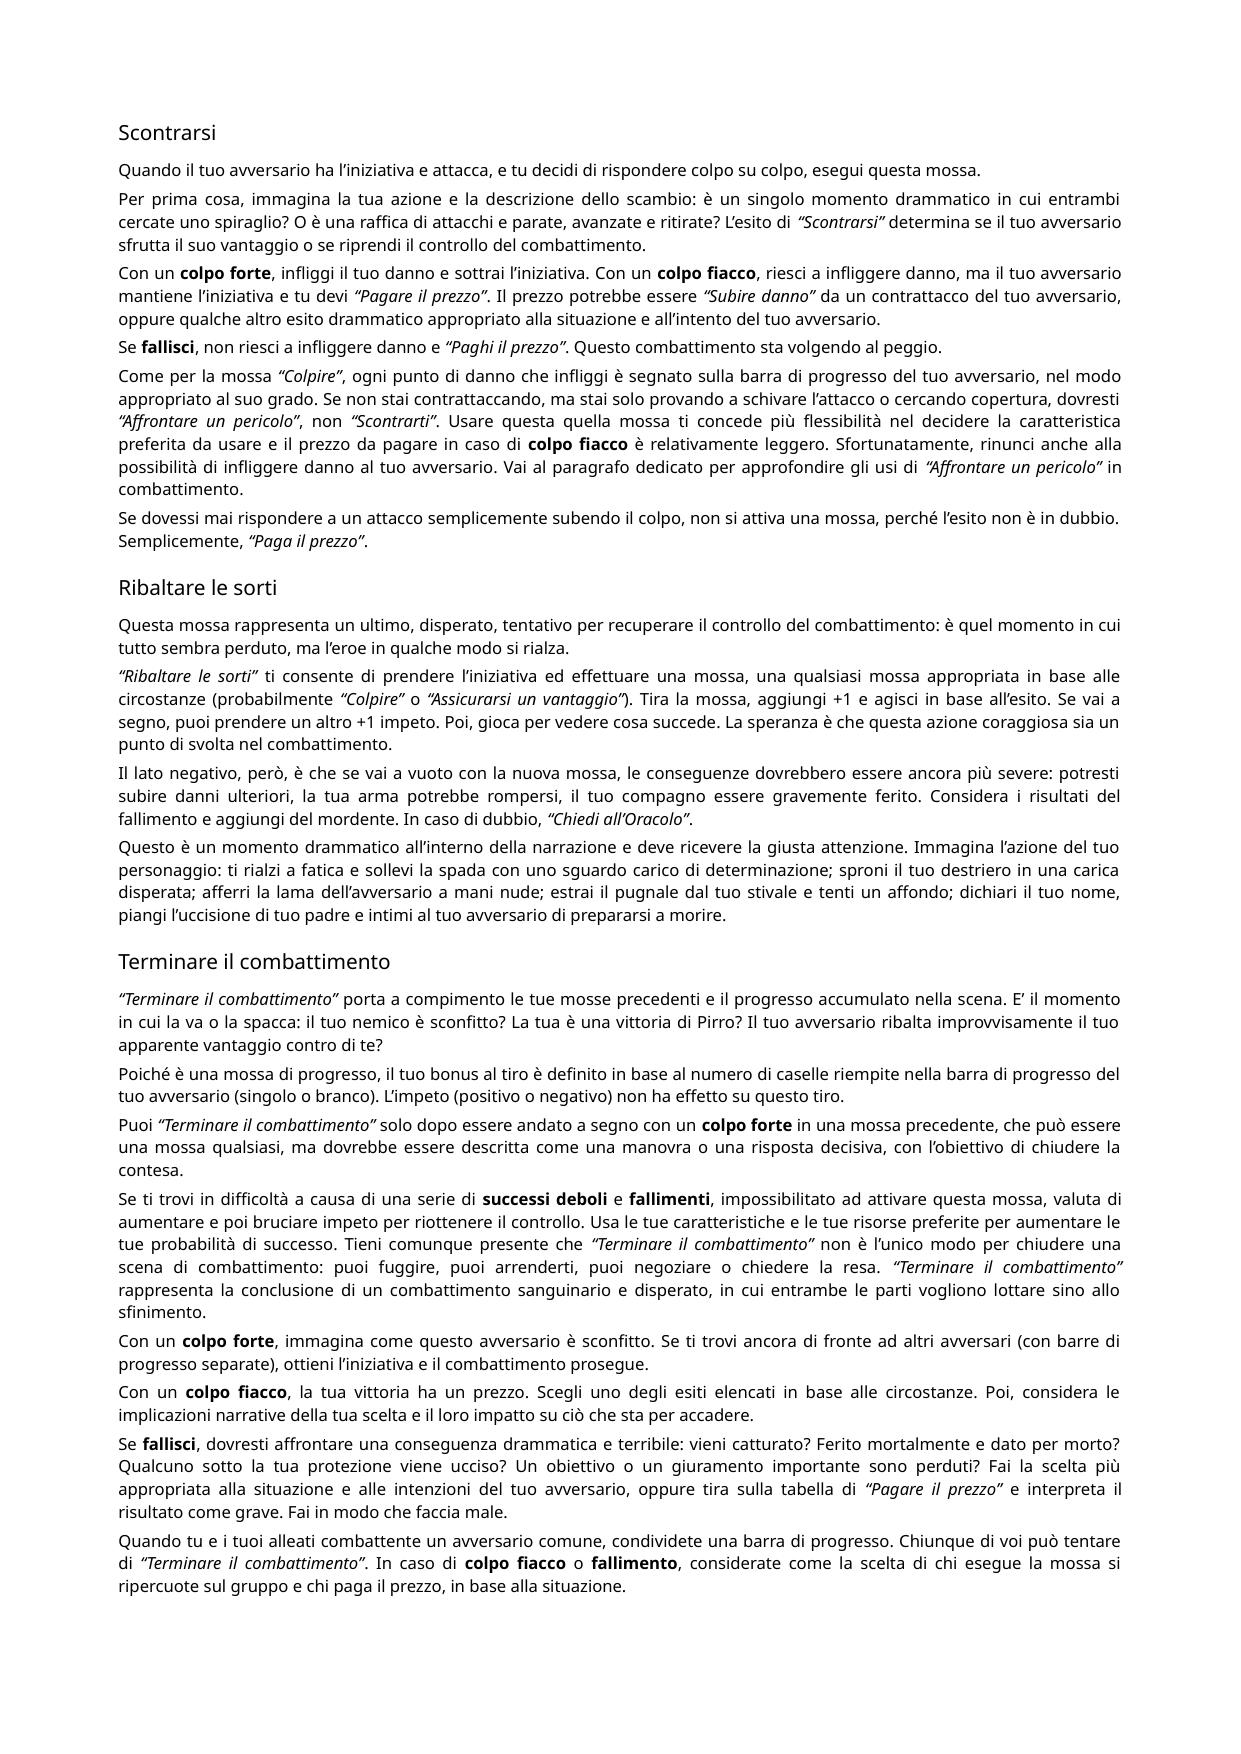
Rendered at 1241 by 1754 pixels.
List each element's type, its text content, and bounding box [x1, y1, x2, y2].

text Se dovessi mai rispondere a un attacco semplicemente subendo il colpo, non si attiva una mossa, perché l’esito non è in dubbio. Semplicemente, “Paga il prezzo”. [118, 507, 1122, 552]
text “Terminare il combattimento” porta a compimento le tue mosse precedenti e il progresso accumulato nella scena. E’ il momento in cui la va o la spacca: il tuo nemico è sconfitto? La tua è una vittoria di Pirro? Il tuo avversario ribalta improvvisamente il tuo apparente vantaggio contro di te? [118, 988, 1122, 1056]
text Poiché è una mossa di progresso, il tuo bonus al tiro è definito in base al numero di caselle riempite nella barra di progresso del tuo avversario (singolo o branco). L’impeto (positivo o negativo) non ha effetto su questo tiro. [118, 1062, 1122, 1107]
text Puoi “Terminare il combattimento” solo dopo essere andato a segno con un colpo forte in una mossa precedente, che può essere una mossa qualsiasi, ma dovrebbe essere descritta come una manovra o una risposta decisiva, con l’obiettivo di chiudere la contesa. [118, 1113, 1122, 1182]
text Con un colpo fiacco, la tua vittoria ha un prezzo. Scegli uno degli esiti elencati in base alle circostanze. Poi, considera le implicazioni narrative della tua scelta e il loro impatto su ciò che sta per accadere. [118, 1381, 1122, 1426]
text Per prima cosa, immagina la tua azione e la descrizione dello scambio: è un singolo momento drammatico in cui entrambi cercate uno spiraglio? O è una raffica di attacchi e parate, avanzate e ritirate? L’esito di “Scontrarsi” determina se il tuo avversario sfrutta il suo vantaggio o se riprendi il controllo del combattimento. [118, 188, 1122, 256]
text Con un colpo forte, infliggi il tuo danno e sottrai l’iniziativa. Con un colpo fiacco, riesci a infliggere danno, ma il tuo avversario mantiene l’iniziativa e tu devi “Pagare il prezzo”. Il prezzo potrebbe essere “Subire danno” da un contrattacco del tuo avversario, oppure qualche altro esito drammatico appropriato alla situazione e all’intento del tuo avversario. [118, 262, 1122, 330]
subtitle Ribaltare le sorti [118, 573, 1122, 601]
text Con un colpo forte, immagina come questo avversario è sconfitto. Se ti trovi ancora di fronte ad altri avversari (con barre di progresso separate), ottieni l’iniziativa e il combattimento prosegue. [118, 1330, 1122, 1375]
text Questo è un momento drammatico all’interno della narrazione e deve ricevere la giusta attenzione. Immagina l’azione del tuo personaggio: ti rialzi a fatica e sollevi la spada con uno sguardo carico di determinazione; sproni il tuo destriero in una carica disperata; afferri la lama dell’avversario a mani nude; estrai il pugnale dal tuo stivale e tenti un affondo; dichiari il tuo nome, piangi l’uccisione di tuo padre e intimi al tuo avversario di prepararsi a morire. [118, 836, 1122, 927]
text Se fallisci, non riesci a infliggere danno e “Paghi il prezzo”. Questo combattimento sta volgendo al peggio. [118, 336, 1122, 358]
text Quando il tuo avversario ha l’iniziativa e attacca, e tu decidi di rispondere colpo su colpo, esegui questa mossa. [118, 159, 1122, 182]
text Il lato negativo, però, è che se vai a vuoto con la nuova mossa, le conseguenze dovrebbero essere ancora più severe: potresti subire danni ulteriori, la tua arma potrebbe rompersi, il tuo compagno essere gravemente ferito. Considera i risultati del fallimento e aggiungi del mordente. In caso di dubbio, “Chiedi all’Oracolo”. [118, 762, 1122, 830]
text Se ti trovi in difficoltà a causa di una serie di successi deboli e fallimenti, impossibilitato ad attivare questa mossa, valuta di aumentare e poi bruciare impeto per riottenere il controllo. Usa le tue caratteristiche e le tue risorse preferite per aumentare le tue probabilità di successo. Tieni comunque presente che “Terminare il combattimento” non è l’unico modo per chiudere una scena di combattimento: puoi fuggire, puoi arrenderti, puoi negoziare o chiedere la resa. “Terminare il combattimento” rappresenta la conclusione di un combattimento sanguinario e disperato, in cui entrambe le parti vogliono lottare sino allo sfinimento. [118, 1187, 1122, 1324]
text Come per la mossa “Colpire”, ogni punto di danno che infliggi è segnato sulla barra di progresso del tuo avversario, nel modo appropriato al suo grado. Se non stai contrattaccando, ma stai solo provando a schivare l’attacco o cercando copertura, dovresti “Affrontare un pericolo”, non “Scontrarti”. Usare questa quella mossa ti concede più flessibilità nel decidere la caratteristica preferita da usare e il prezzo da pagare in caso di colpo fiacco è relativamente leggero. Sfortunatamente, rinunci anche alla possibilità di infliggere danno al tuo avversario. Vai al paragrafo dedicato per approfondire gli usi di “Affrontare un pericolo” in combattimento. [118, 364, 1122, 501]
text Questa mossa rappresenta un ultimo, disperato, tentativo per recuperare il controllo del combattimento: è quel momento in cui tutto sembra perduto, ma l’eroe in qualche modo si rialza. [118, 613, 1122, 659]
text “Ribaltare le sorti” ti consente di prendere l’iniziativa ed effettuare una mossa, una qualsiasi mossa appropriata in base alle circostanze (probabilmente “Colpire” o “Assicurarsi un vantaggio”). Tira la mossa, aggiungi +1 e agisci in base all’esito. Se vai a segno, puoi prendere un altro +1 impeto. Poi, gioca per vedere cosa succede. La speranza è che questa azione coraggiosa sia un punto di svolta nel combattimento. [118, 665, 1122, 756]
subtitle Terminare il combattimento [118, 947, 1122, 976]
text Se fallisci, dovresti affrontare una conseguenza drammatica e terribile: vieni catturato? Ferito mortalmente e dato per morto? Qualcuno sotto la tua protezione viene ucciso? Un obiettivo o un giuramento importante sono perduti? Fai la scelta più appropriata alla situazione e alle intenzioni del tuo avversario, oppure tira sulla tabella di “Pagare il prezzo” e interpreta il risultato come grave. Fai in modo che faccia male. [118, 1432, 1122, 1523]
text Quando tu e i tuoi alleati combattente un avversario comune, condividete una barra di progresso. Chiunque di voi può tentare di “Terminare il combattimento”. In caso di colpo fiacco o fallimento, considerate come la scelta di chi esegue la mossa si ripercuote sul gruppo e chi paga il prezzo, in base alla situazione. [118, 1529, 1122, 1597]
subtitle Scontrarsi [118, 118, 1122, 147]
